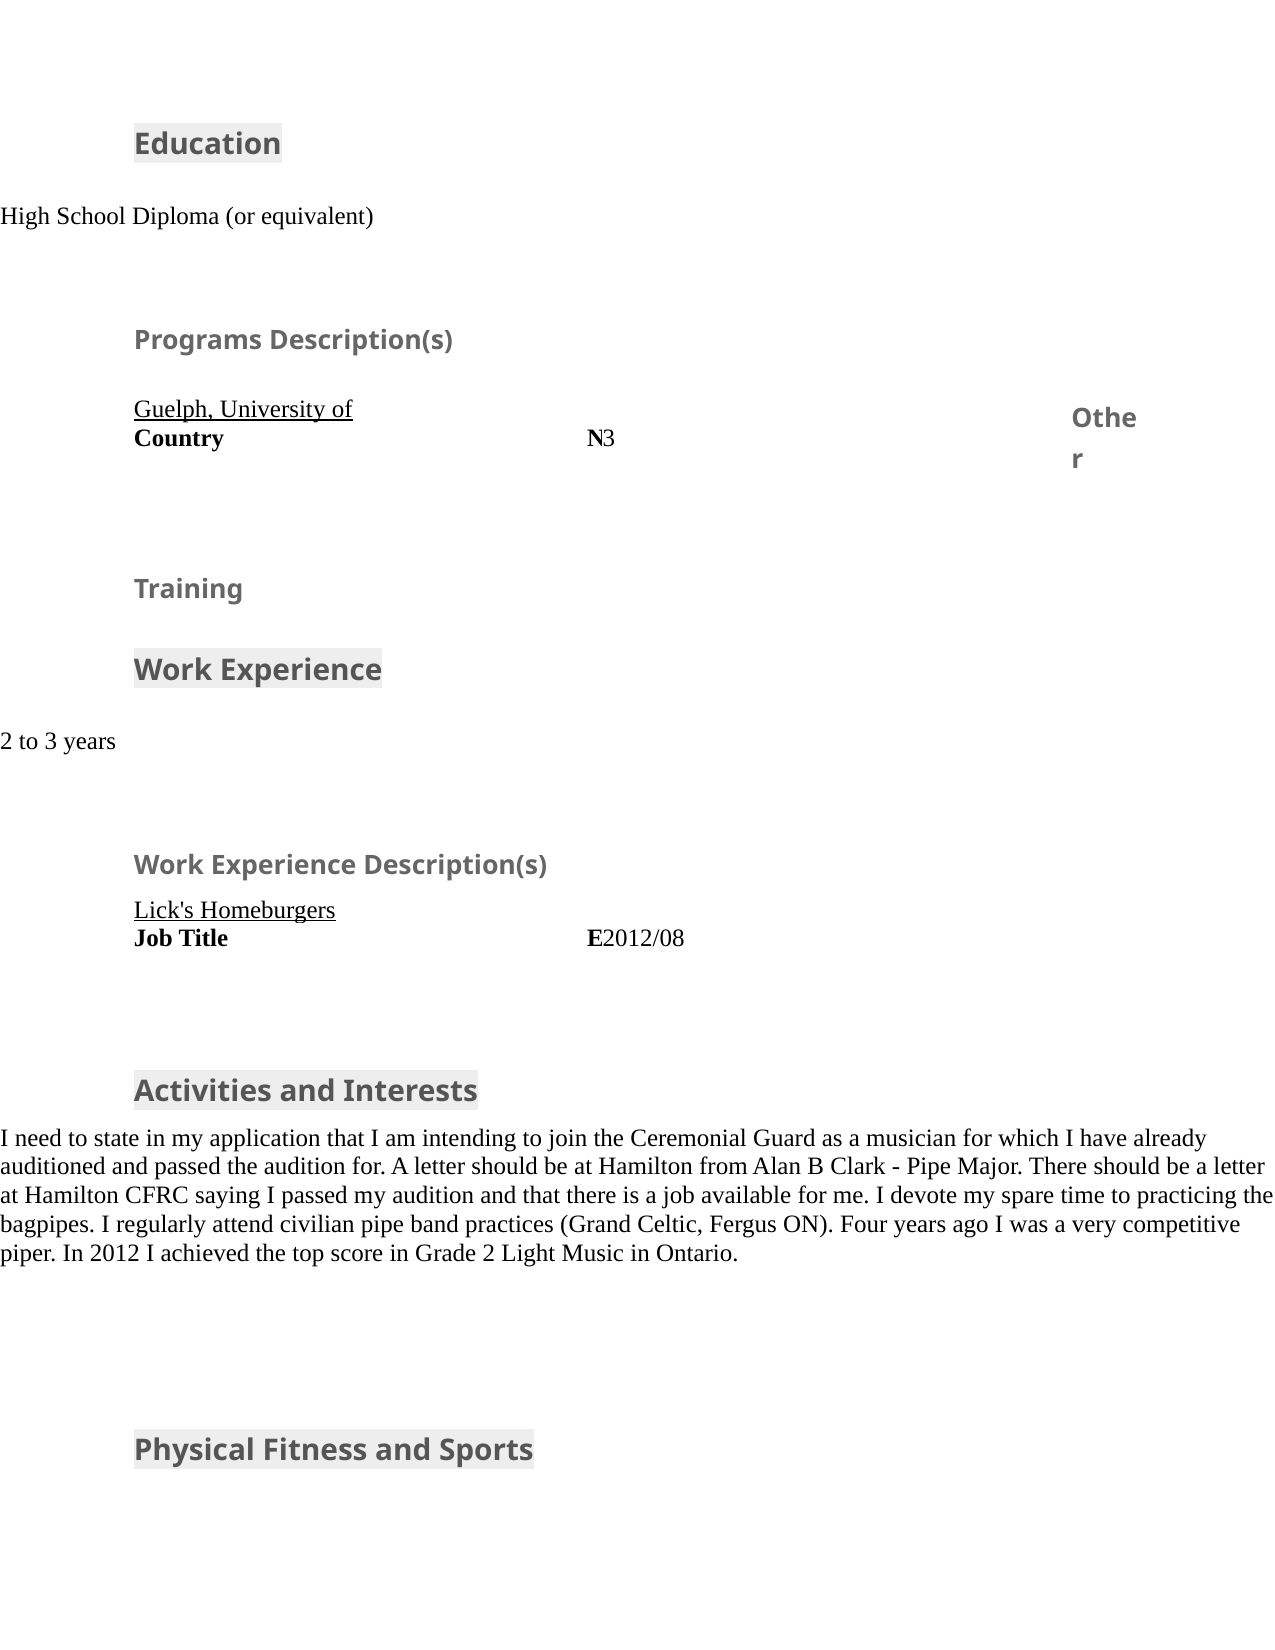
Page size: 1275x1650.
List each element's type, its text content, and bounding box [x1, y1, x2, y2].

text 2012/08 [602, 923, 1040, 952]
text End Date [587, 923, 602, 945]
subtitle Work Experience Description(s) [0, 755, 1275, 882]
subtitle Education [134, 118, 1141, 163]
text High School Diploma (or equivalent) [0, 201, 1275, 230]
subtitle Work Experience [134, 643, 1141, 688]
text Country [134, 423, 571, 452]
subtitle Activities and Interests [134, 961, 1141, 1110]
text Job Title [134, 923, 571, 952]
text 3 [602, 423, 1040, 452]
subtitle Other Training [134, 394, 1141, 606]
text 2 to 3 years [0, 726, 1275, 755]
text Lick's Homeburgers [134, 895, 1040, 923]
text Guelph, University of [134, 394, 1040, 423]
text I need to state in my application that I am intending to join the Ceremonial Guard as a musician for which I have already auditioned and passed the audition for. A letter should be at Hamilton from Alan B Clark - Pipe Major. There should be a letter at Hamilton CFRC saying I passed my audition and that there is a job available for me. I devote my spare time to practicing the bagpipes. I regularly attend civilian pipe band practices (Grand Celtic, Fergus ON). Four years ago I was a very competitive piper. In 2012 I achieved the top score in Grade 2 Light Music in Ontario. [0, 1123, 1275, 1266]
subtitle Physical Fitness and Sports [134, 1424, 1141, 1469]
subtitle Programs Description(s) [0, 230, 1275, 357]
